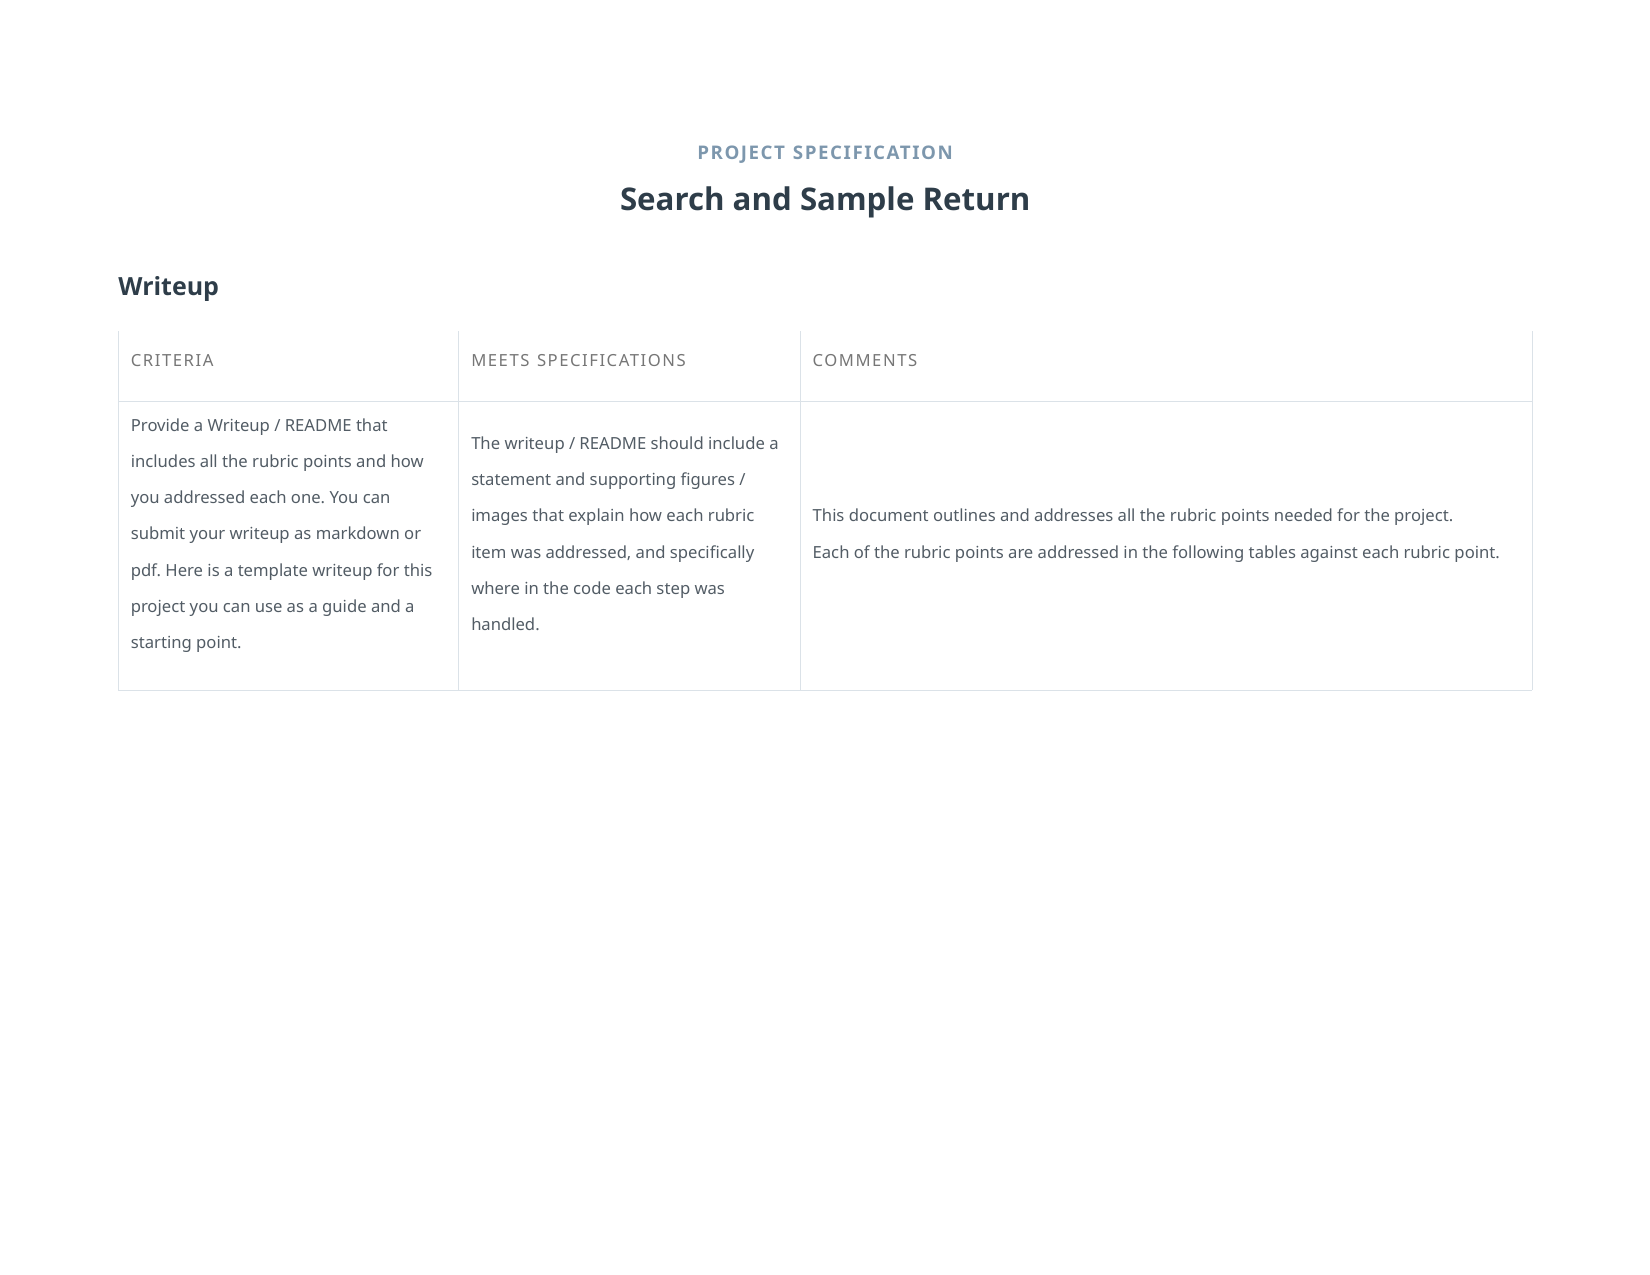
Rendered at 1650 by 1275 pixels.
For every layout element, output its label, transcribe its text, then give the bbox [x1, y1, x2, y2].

table_header Comments [801, 331, 1532, 401]
table_header CRITERIA [119, 331, 458, 401]
table_header MEETS SPECIFICATIONS [459, 331, 800, 401]
table_cell This document outlines and addresses all the rubric points needed for the project. Each of the rubric points are addressed in the following tables against each rubric point. [801, 402, 1532, 689]
subtitle Search and Sample Return [118, 177, 1532, 219]
subtitle PROJECT SPECIFICATION [118, 139, 1532, 164]
text Writeup [118, 268, 1532, 303]
table_cell The writeup / README should include a statement and supporting figures / images that explain how each rubric item was addressed, and specifically where in the code each step was handled. [459, 402, 800, 689]
table_cell Provide a Writeup / README that includes all the rubric points and how you addressed each one. You can submit your writeup as markdown or pdf. Here is a template writeup for this project you can use as a guide and a starting point. [119, 402, 458, 689]
